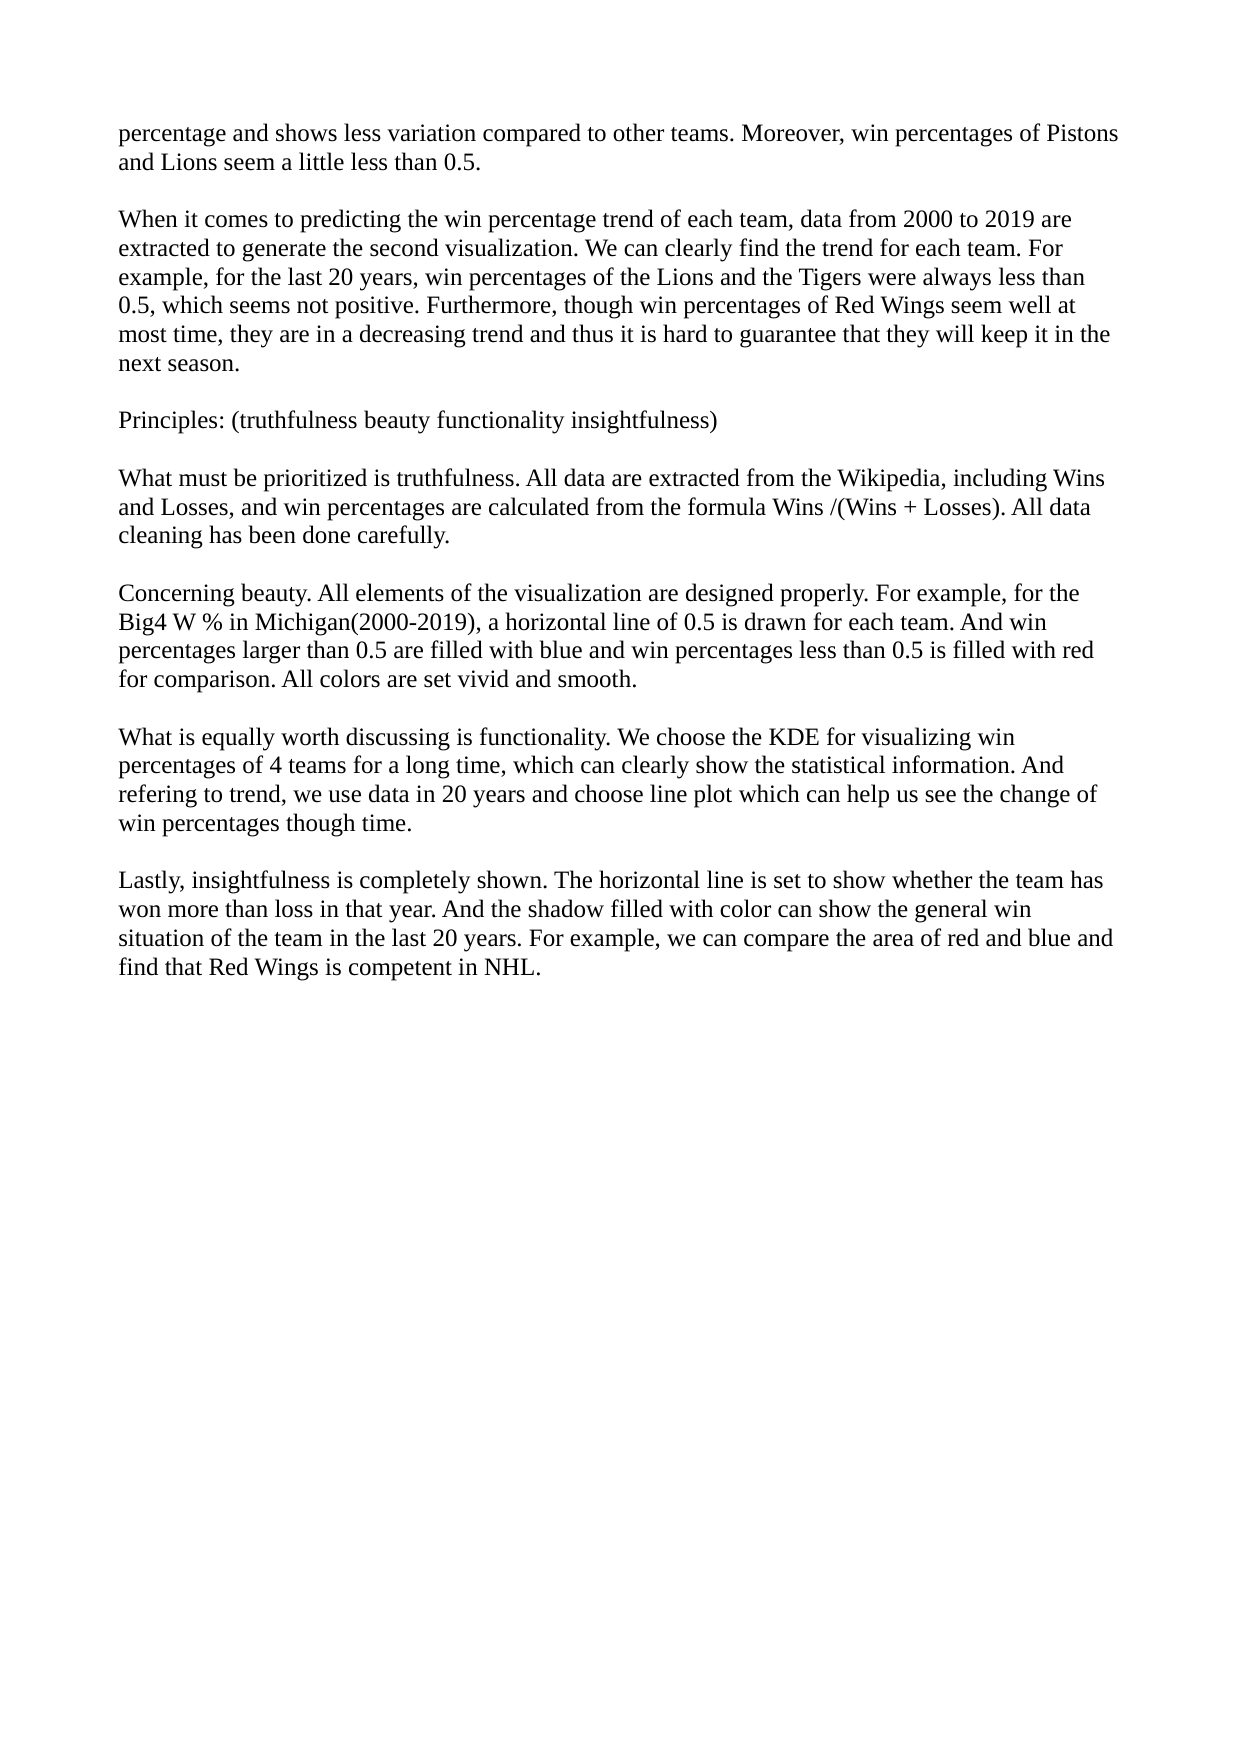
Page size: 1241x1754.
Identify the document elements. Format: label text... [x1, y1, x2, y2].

text Lastly, insightfulness is completely shown. The horizontal line is set to show whether the team has won more than loss in that year. And the shadow filled with color can show the general win situation of the team in the last 20 years. For example, we can compare the area of red and blue and find that Red Wings is competent in NHL. [118, 866, 1122, 981]
text Concerning beauty. All elements of the visualization are designed properly. For example, for the Big4 W % in Michigan(2000-2019), a horizontal line of 0.5 is drawn for each team. And win percentages larger than 0.5 are filled with blue and win percentages less than 0.5 is filled with red for comparison. All colors are set vivid and smooth. [118, 578, 1122, 693]
text When it comes to predicting the win percentage trend of each team, data from 2000 to 2019 are extracted to generate the second visualization. We can clearly find the trend for each team. For example, for the last 20 years, win percentages of the Lions and the Tigers were always less than 0.5, which seems not positive. Furthermore, though win percentages of Red Wings seem well at most time, they are in a decreasing trend and thus it is hard to guarantee that they will keep it in the next season. [118, 204, 1122, 377]
text What is equally worth discussing is functionality. We choose the KDE for visualizing win percentages of 4 teams for a long time, which can clearly show the statistical information. And refering to trend, we use data in 20 years and choose line plot which can help us see the change of win percentages though time. [118, 722, 1122, 837]
text What must be prioritized is truthfulness. All data are extracted from the Wikipedia, including Wins and Losses, and win percentages are calculated from the formula Wins /(Wins + Losses). All data cleaning has been done carefully. [118, 463, 1122, 549]
text Principles: (truthfulness beauty functionality insightfulness) [118, 406, 1122, 434]
text percentage and shows less variation compared to other teams. Moreover, win percentages of Pistons and Lions seem a little less than 0.5. [118, 118, 1122, 176]
